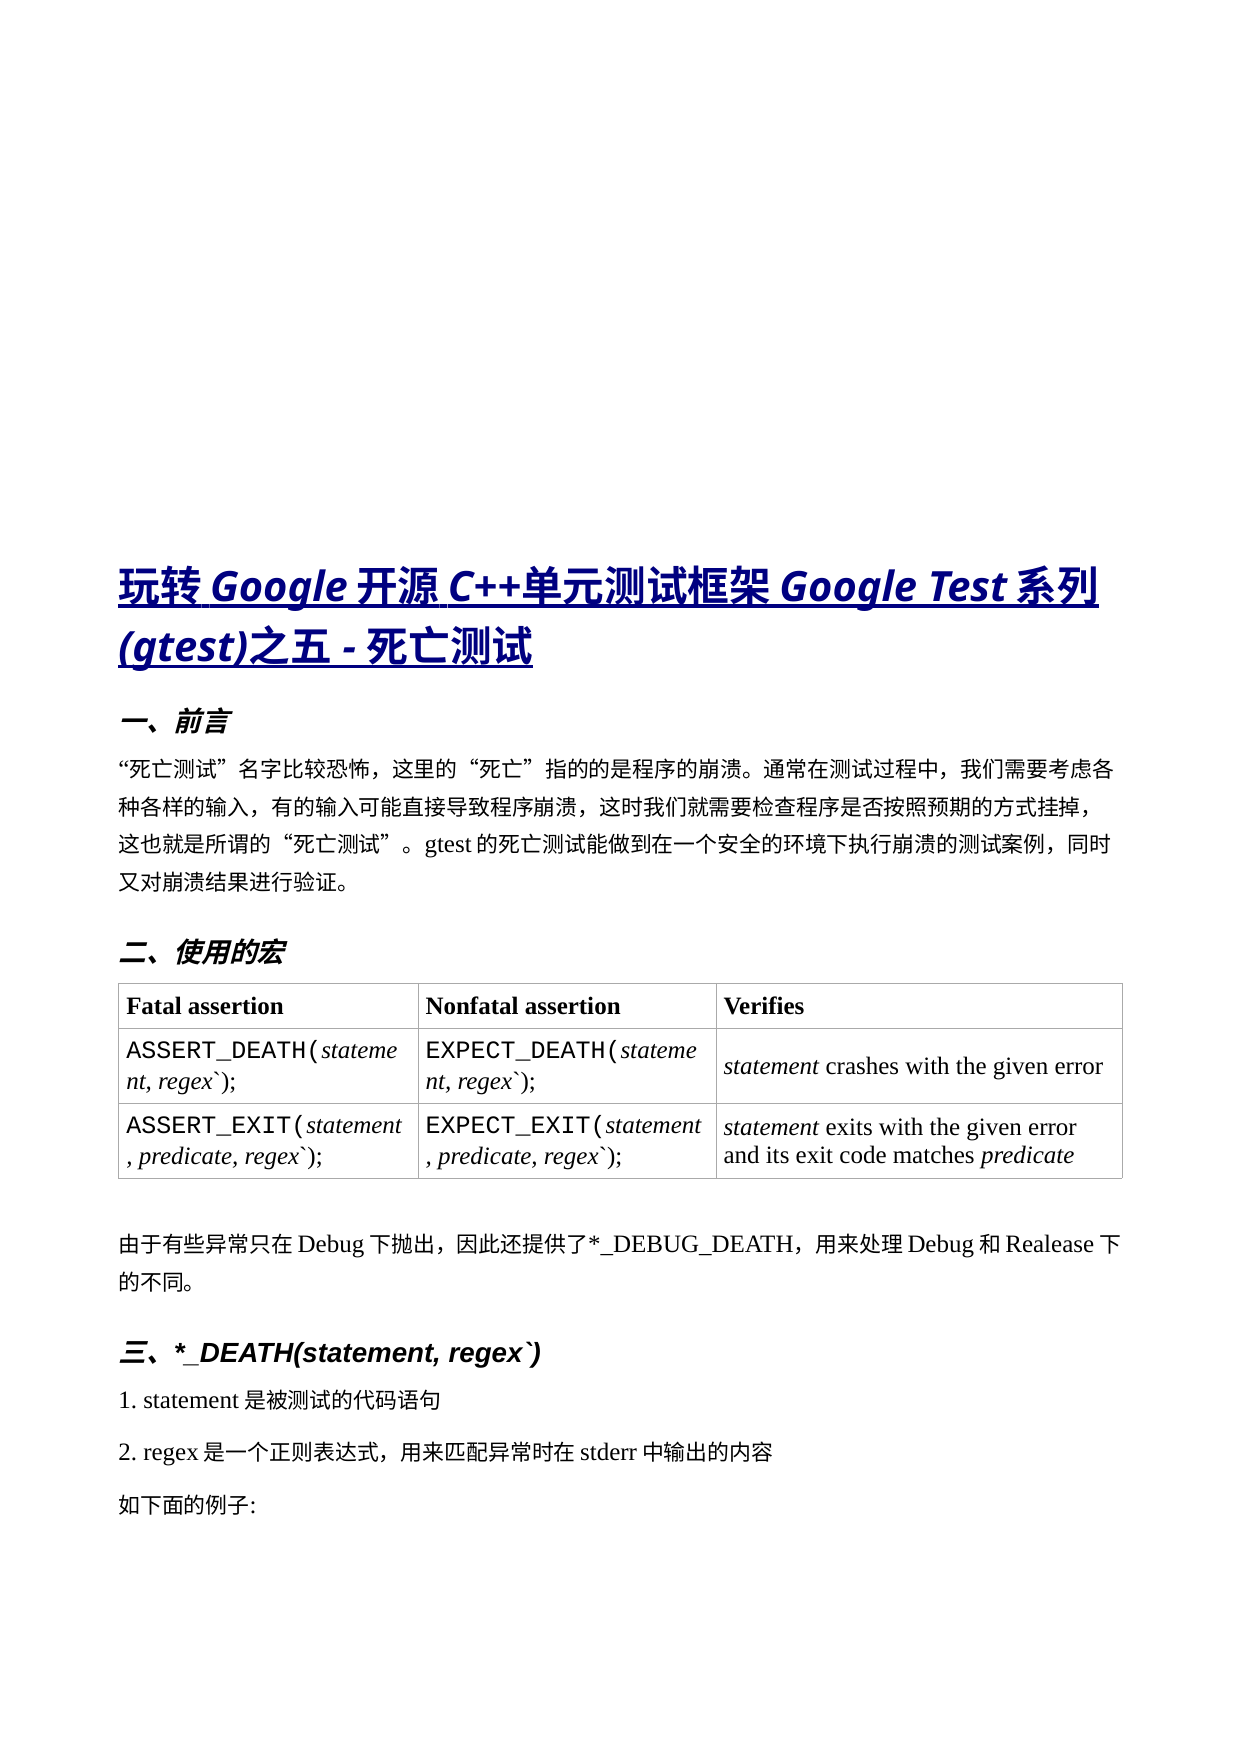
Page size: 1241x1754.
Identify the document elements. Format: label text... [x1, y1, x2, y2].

text 由于有些异常只在Debug下抛出，因此还提供了*_DEBUG_DEATH，用来处理Debug和Realease下的不同。 [118, 1227, 1122, 1297]
table_header Fatal assertion [119, 984, 418, 1027]
text 2. regex是一个正则表达式，用来匹配异常时在stderr中输出的内容 [118, 1435, 1122, 1467]
subtitle 二、使用的宏 [118, 930, 1122, 970]
table_cell EXPECT_EXIT(statement, predicate, regex`); [419, 1104, 716, 1178]
table_cell ASSERT_DEATH(statement, regex`); [119, 1029, 418, 1103]
subtitle 玩转Google开源C++单元测试框架Google Test系列(gtest)之五 - 死亡测试 [118, 557, 1122, 674]
table_cell ASSERT_EXIT(statement, predicate, regex`); [119, 1104, 418, 1178]
subtitle 一、前言 [118, 699, 1122, 739]
table_cell statement crashes with the given error [717, 1029, 1122, 1103]
table_header Nonfatal assertion [419, 984, 716, 1027]
table_header Verifies [717, 984, 1122, 1027]
text “死亡测试”名字比较恐怖，这里的“死亡”指的的是程序的崩溃。通常在测试过程中，我们需要考虑各种各样的输入，有的输入可能直接导致程序崩溃，这时我们就需要检查程序是否按照预期的方式挂掉，这也就是所谓的“死亡测试”。gtest的死亡测试能做到在一个安全的环境下执行崩溃的测试案例，同时又对崩溃结果进行验证。 [118, 752, 1122, 897]
table_cell statement exits with the given error and its exit code matches predicate [717, 1104, 1122, 1178]
subtitle 三、*_DEATH(statement, regex`) [118, 1330, 1122, 1370]
table_cell EXPECT_DEATH(statement, regex`); [419, 1029, 716, 1103]
text 如下面的例子: [118, 1488, 1122, 1519]
text 1. statement是被测试的代码语句 [118, 1383, 1122, 1414]
